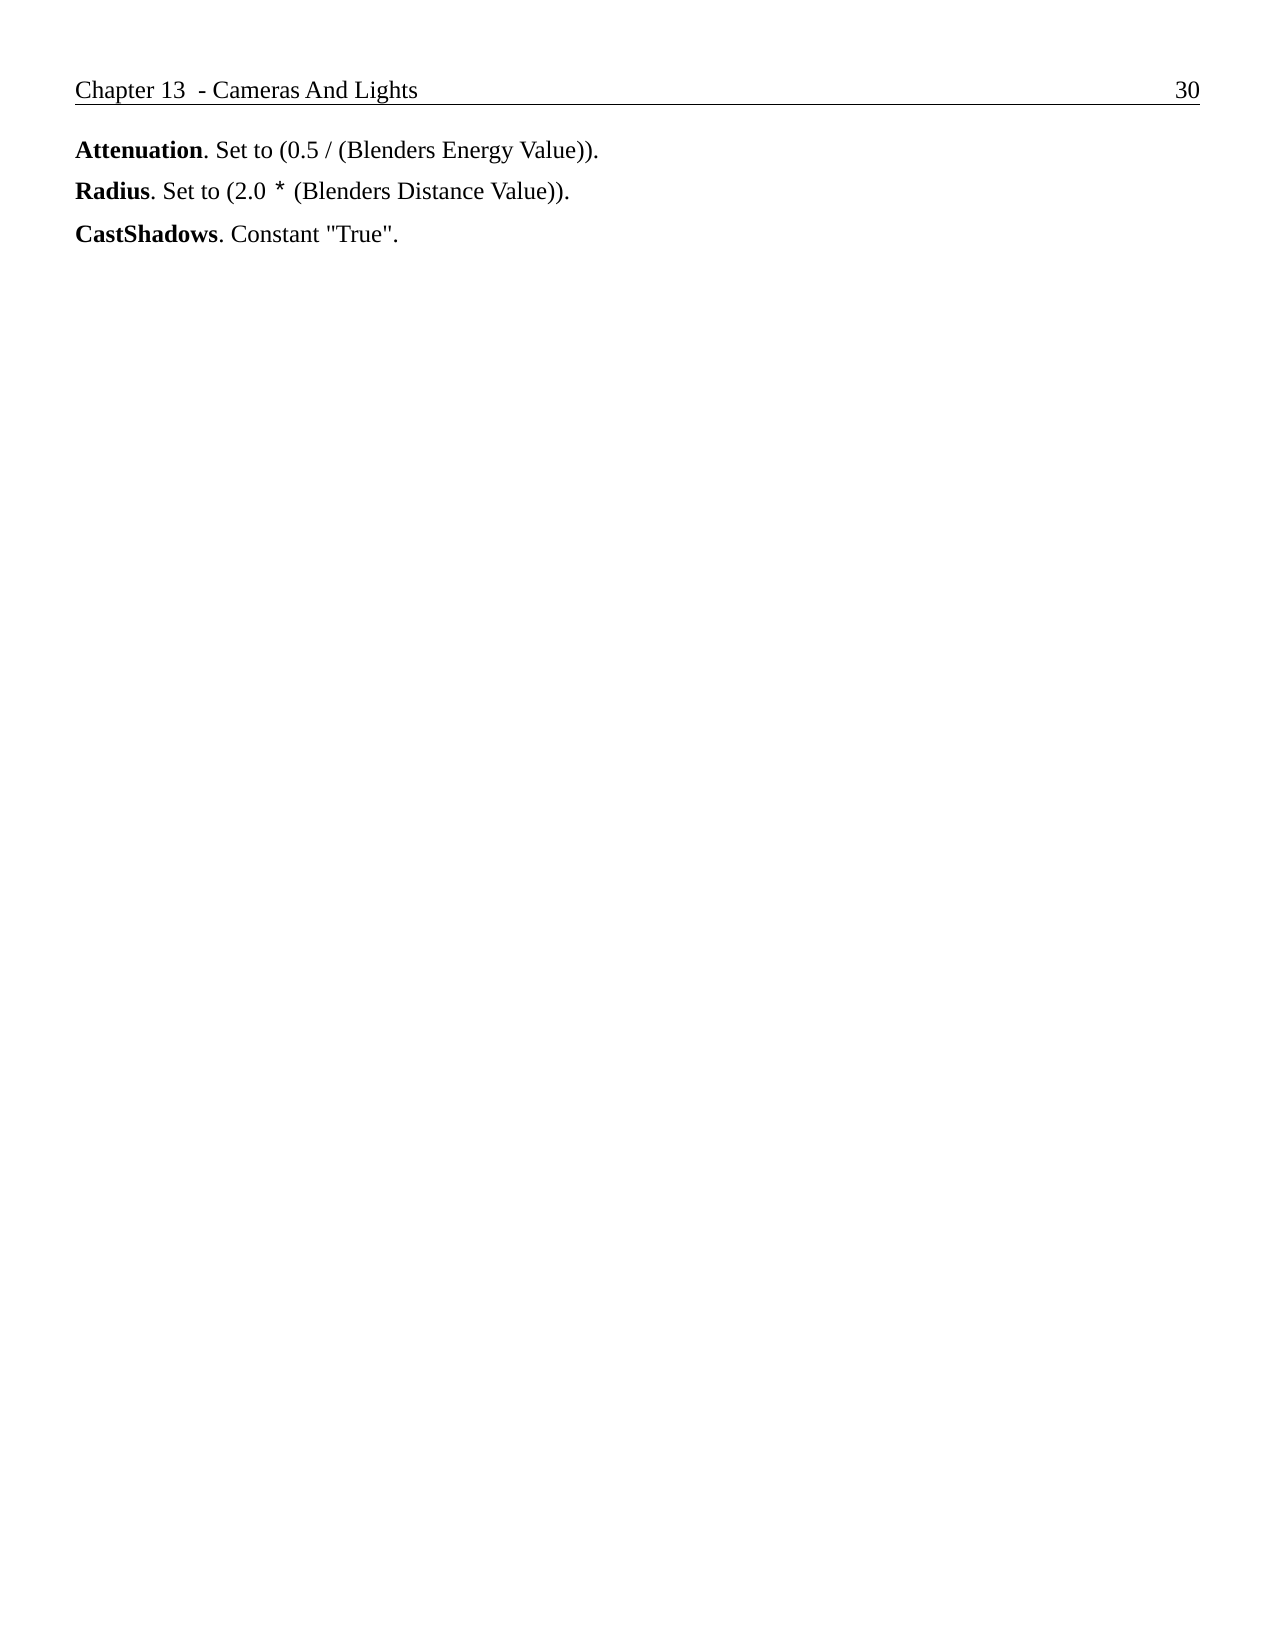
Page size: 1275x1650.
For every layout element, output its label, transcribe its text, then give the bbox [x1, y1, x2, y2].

text Radius. Set to (2.0 * (Blenders Distance Value)). [75, 176, 1200, 207]
text CastShadows. Constant "True". [75, 219, 1200, 248]
text Attenuation. Set to (0.5 / (Blenders Energy Value)). [75, 135, 1200, 164]
